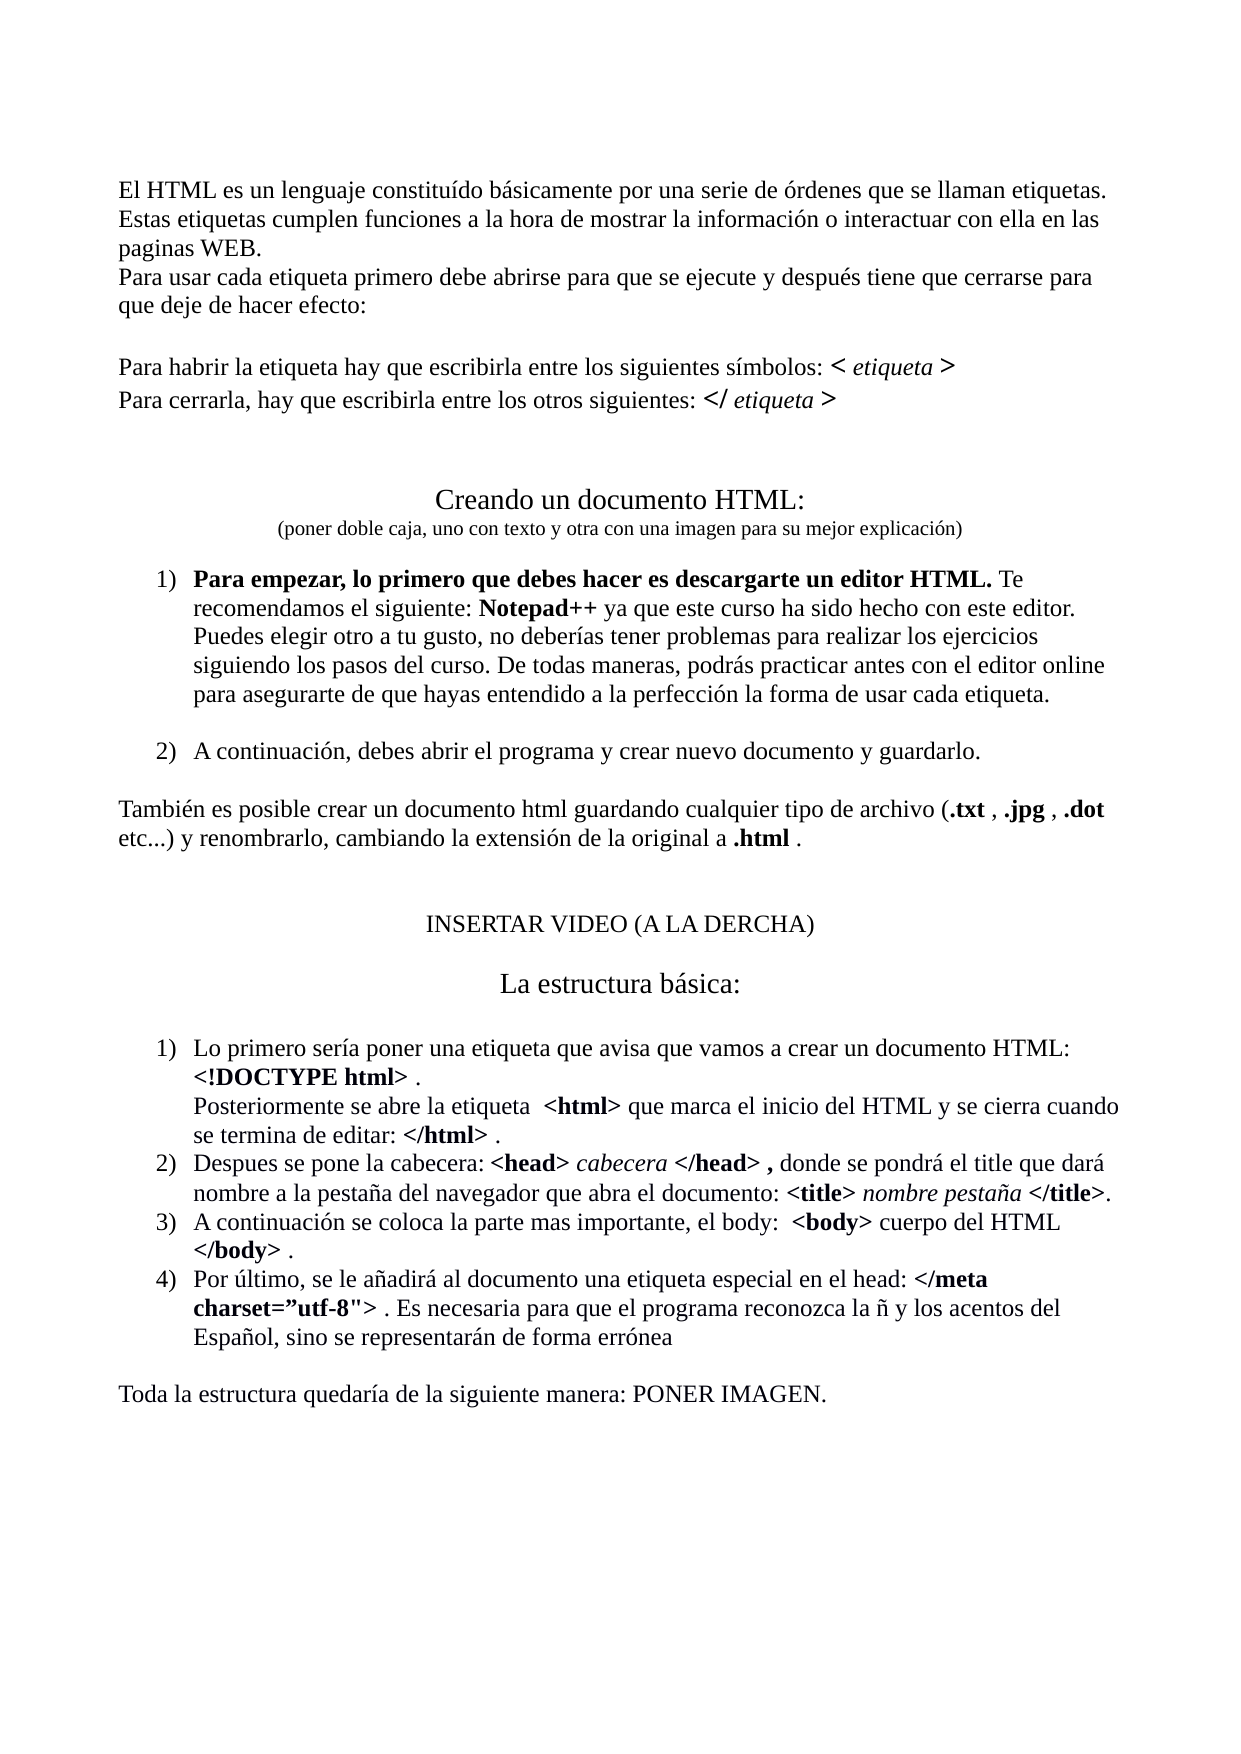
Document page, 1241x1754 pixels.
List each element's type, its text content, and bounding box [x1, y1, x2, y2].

list Despues se pone la cabecera: <head> cabecera </head> , donde se pondrá el title que dará nombre a la pestaña del navegador que abra el documento: <title> nombre pestaña </title>. [156, 1148, 1122, 1207]
text Para usar cada etiqueta primero debe abrirse para que se ejecute y después tiene que cerrarse para que deje de hacer efecto: [118, 262, 1122, 319]
text Creando un documento HTML: [118, 482, 1122, 516]
text (poner doble caja, uno con texto y otra con una imagen para su mejor explicación) [118, 516, 1122, 540]
list A continuación se coloca la parte mas importante, el body: <body> cuerpo del HTML </body> . [156, 1207, 1122, 1264]
text Toda la estructura quedaría de la siguiente manera: PONER IMAGEN. [118, 1379, 1122, 1408]
list Lo primero sería poner una etiqueta que avisa que vamos a crear un documento HTML: [156, 1033, 1122, 1062]
text Para habrir la etiqueta hay que escribirla entre los siguientes símbolos: < etiqueta > [118, 348, 1122, 382]
list Posteriormente se abre la etiqueta <html> que marca el inicio del HTML y se cierra cuando se termina de editar: </html> . [156, 1091, 1122, 1148]
text También es posible crear un documento html guardando cualquier tipo de archivo (.txt , .jpg , .dot etc...) y renombrarlo, cambiando la extensión de la original a .html . [118, 794, 1122, 851]
list Por último, se le añadirá al documento una etiqueta especial en el head: </meta charset=”utf-8"> . Es necesaria para que el programa reconozca la ñ y los acentos del Español, sino se representarán de forma errónea [156, 1264, 1122, 1351]
list <!DOCTYPE html> . [156, 1062, 1122, 1091]
text Para cerrarla, hay que escribirla entre los otros siguientes: </ etiqueta > [118, 382, 1122, 415]
list A continuación, debes abrir el programa y crear nuevo documento y guardarlo. [156, 736, 1122, 765]
text El HTML es un lenguaje constituído básicamente por una serie de órdenes que se llaman etiquetas. Estas etiquetas cumplen funciones a la hora de mostrar la información o interactuar con ella en las paginas WEB. [118, 176, 1122, 262]
text INSERTAR VIDEO (A LA DERCHA) [118, 909, 1122, 938]
list Para empezar, lo primero que debes hacer es descargarte un editor HTML. Te recomendamos el siguiente: Notepad++ ya que este curso ha sido hecho con este editor. Puedes elegir otro a tu gusto, no deberías tener problemas para realizar los ejercicios siguiendo los pasos del curso. De todas maneras, podrás practicar antes con el editor online para asegurarte de que hayas entendido a la perfección la forma de usar cada etiqueta. [156, 564, 1122, 708]
text La estructura básica: [118, 966, 1122, 1000]
